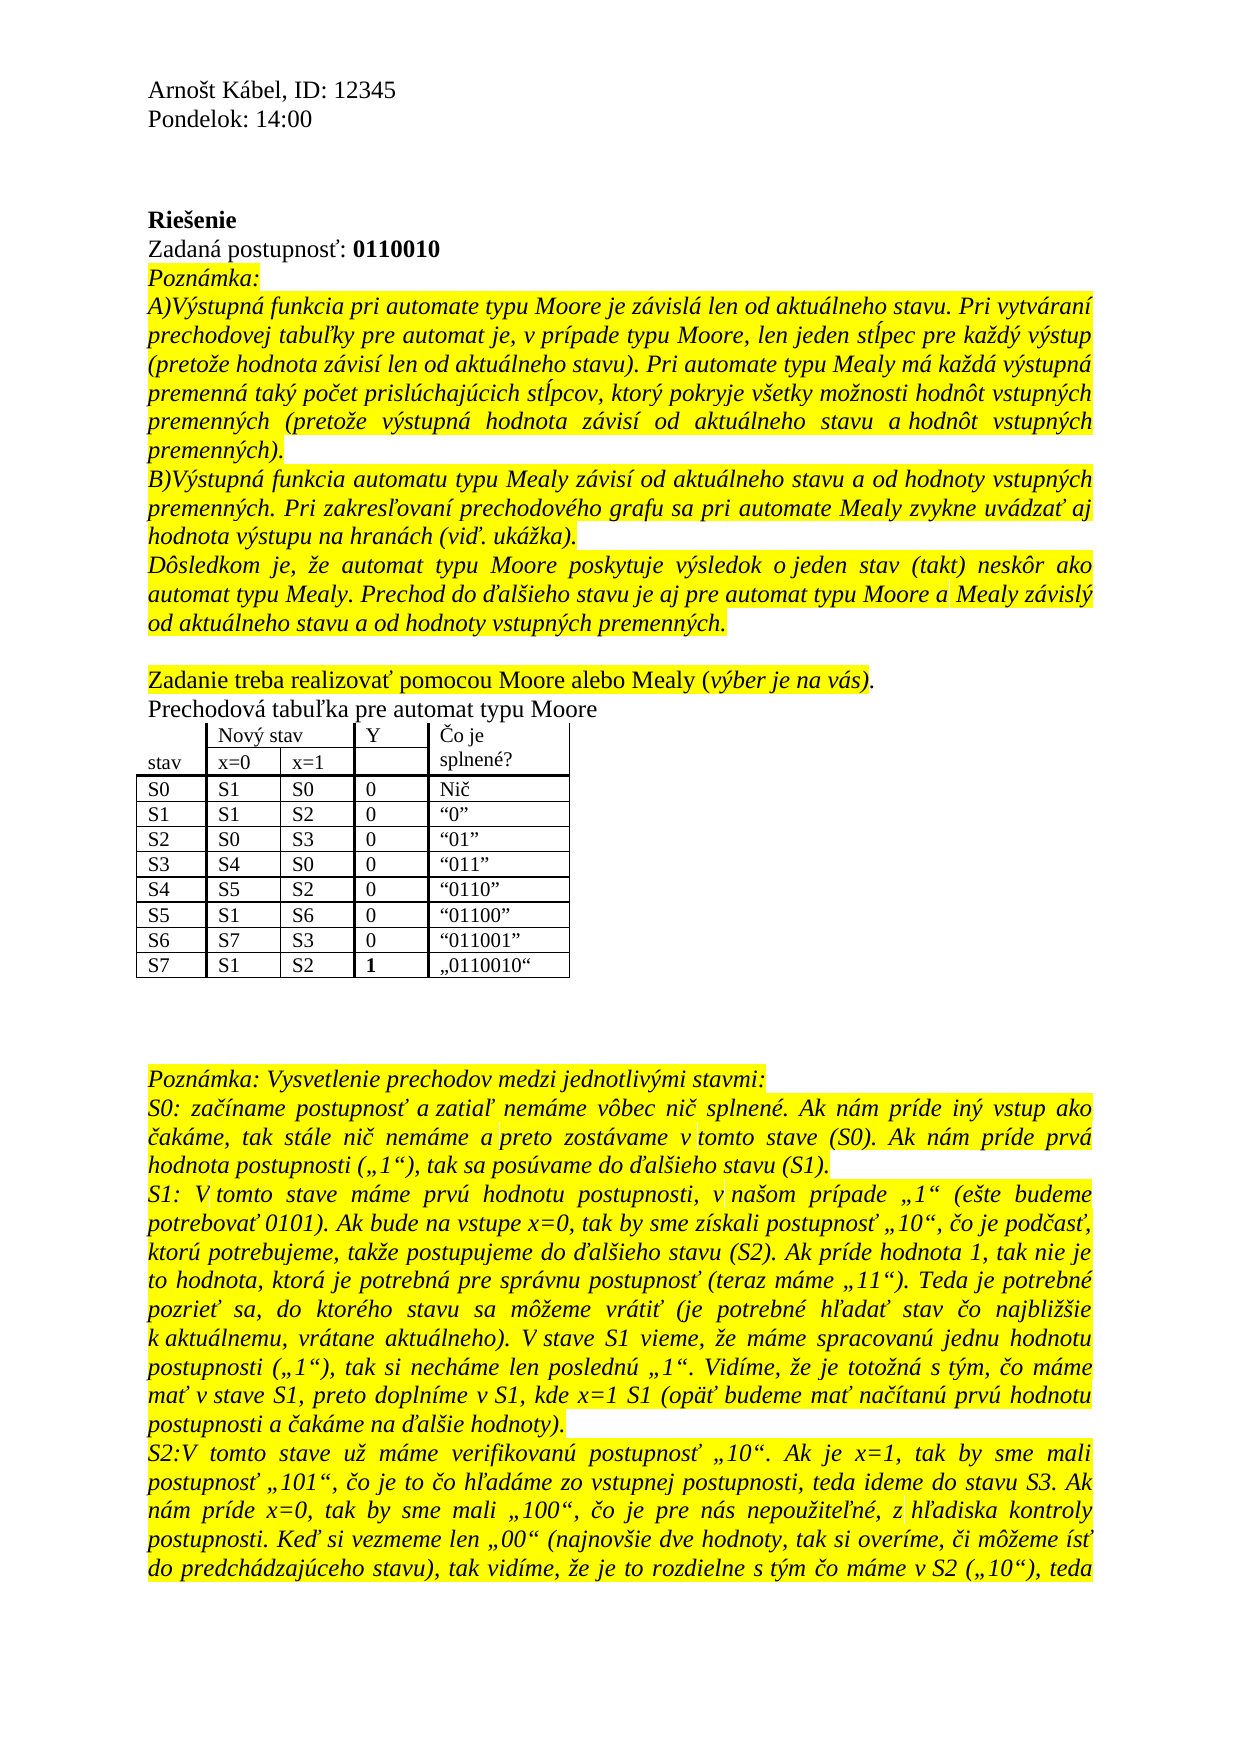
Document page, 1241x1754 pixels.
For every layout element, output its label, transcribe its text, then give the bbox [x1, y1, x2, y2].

table_cell S0 [208, 827, 280, 851]
table_cell S2 [281, 878, 353, 901]
table_cell S4 [208, 852, 280, 876]
table_cell S6 [137, 928, 205, 952]
table_cell “01100” [430, 903, 569, 927]
table_header Nový stav [208, 723, 353, 747]
table_cell S1 [208, 777, 280, 801]
text Poznámka: [148, 263, 1093, 291]
table_cell S1 [137, 802, 205, 826]
text S1: V tomto stave máme prvú hodnotu postupnosti, v našom prípade „1“ (ešte budeme potrebovať 0101). Ak bude na vstupe x=0, tak by sme získali postupnosť „10“, čo je podčasť, ktorú potrebujeme, takže postupujeme do ďalšieho stavu (S2). Ak príde hodnota 1, tak nie je to hodnota, ktorá je potrebná pre správnu postupnosť (teraz máme „11“). Teda je potrebné pozrieť sa, do ktorého stavu sa môžeme vrátiť (je potrebné hľadať stav čo najbližšie k aktuálnemu, vrátane aktuálneho). V stave S1 vieme, že máme spracovanú jednu hodnotu postupnosti („1“), tak si necháme len poslednú „1“. Vidíme, že je totožná s tým, čo máme mať v stave S1, preto doplníme v S1, kde x=1 S1 (opäť budeme mať načítanú prvú hodnotu postupnosti a čakáme na ďalšie hodnoty). [148, 1179, 1093, 1438]
table_cell S0 [137, 777, 205, 801]
table_cell [356, 748, 427, 774]
table_cell stav [136, 747, 205, 774]
text S0: začíname postupnosť a zatiaľ nemáme vôbec nič splnené. Ak nám príde iný vstup ako čakáme, tak stále nič nemáme a preto zostávame v tomto stave (S0). Ak nám príde prvá hodnota postupnosti („1“), tak sa posúvame do ďalšieho stavu (S1). [148, 1093, 1093, 1179]
table_cell “01” [430, 827, 569, 851]
table_cell S2 [281, 953, 353, 977]
table_cell 0 [356, 802, 427, 826]
text A)Výstupná funkcia pri automate typu Moore je závislá len od aktuálneho stavu. Pri vytváraní prechodovej tabuľky pre automat je, v prípade typu Moore, len jeden stĺpec pre každý výstup (pretože hodnota závisí len od aktuálneho stavu). Pri automate typu Mealy má každá výstupná premenná taký počet prislúchajúcich stĺpcov, ktorý pokryje všetky možnosti hodnôt vstupných premenných (pretože výstupná hodnota závisí od aktuálneho stavu a hodnôt vstupných premenných). [148, 291, 1093, 464]
table_cell 0 [356, 852, 427, 876]
table_cell 0 [356, 777, 427, 801]
table_cell “011” [430, 852, 569, 876]
text Dôsledkom je, že automat typu Moore poskytuje výsledok o jeden stav (takt) neskôr ako automat typu Mealy. Prechod do ďalšieho stavu je aj pre automat typu Moore a Mealy závislý od aktuálneho stavu a od hodnoty vstupných premenných. [148, 550, 1093, 636]
table_cell S7 [137, 953, 205, 977]
table_cell S1 [208, 953, 280, 977]
table_header Y [356, 723, 427, 747]
text Poznámka: Vysvetlenie prechodov medzi jednotlivými stavmi: [148, 1064, 1093, 1093]
table_cell 0 [356, 878, 427, 901]
table_cell Nič [430, 777, 569, 801]
table_cell S3 [281, 827, 353, 851]
table_cell x=0 [208, 748, 280, 774]
table_cell “0110” [430, 878, 569, 901]
text Prechodová tabuľka pre automat typu Moore [148, 694, 1093, 723]
table_cell S0 [281, 777, 353, 801]
table_cell “0” [430, 802, 569, 826]
text S2:V tomto stave už máme verifikovanú postupnosť „10“. Ak je x=1, tak by sme mali postupnosť „101“, čo je to čo hľadáme zo vstupnej postupnosti, teda ideme do stavu S3. Ak nám príde x=0, tak by sme mali „100“, čo je pre nás nepoužiteľné, z hľadiska kontroly postupnosti. Keď si vezmeme len „00“ (najnovšie dve hodnoty, tak si overíme, či môžeme ísť do predchádzajúceho stavu), tak vidíme, že je to rozdielne s tým čo máme v S2 („10“), teda [148, 1438, 1093, 1582]
table_cell S4 [137, 878, 205, 901]
table_cell S7 [208, 928, 280, 952]
table_header Čo je splnené? [430, 723, 569, 774]
table_cell S3 [137, 852, 205, 876]
table_header [136, 723, 205, 747]
table_cell S5 [208, 878, 280, 901]
text Zadanie treba realizovať pomocou Moore alebo Mealy (výber je na vás). [148, 665, 1093, 694]
text B)Výstupná funkcia automatu typu Mealy závisí od aktuálneho stavu a od hodnoty vstupných premenných. Pri zakresľovaní prechodového grafu sa pri automate Mealy zvykne uvádzať aj hodnota výstupu na hranách (viď. ukážka). [148, 464, 1093, 550]
text Zadaná postupnosť: 0110010 [148, 234, 1093, 263]
text Riešenie [148, 205, 1093, 234]
table_cell x=1 [281, 748, 353, 774]
table_cell S5 [137, 903, 205, 927]
table_cell 0 [356, 928, 427, 952]
table_cell 0 [356, 903, 427, 927]
table_cell S0 [281, 852, 353, 876]
table_cell S1 [208, 903, 280, 927]
table_cell S2 [281, 802, 353, 826]
table_cell 0 [356, 827, 427, 851]
table_cell S2 [137, 827, 205, 851]
table_cell 1 [356, 953, 427, 977]
table_cell „0110010“ [430, 953, 569, 977]
table_cell S3 [281, 928, 353, 952]
table_cell S1 [208, 802, 280, 826]
table_cell S6 [281, 903, 353, 927]
table_cell “011001” [430, 928, 569, 952]
